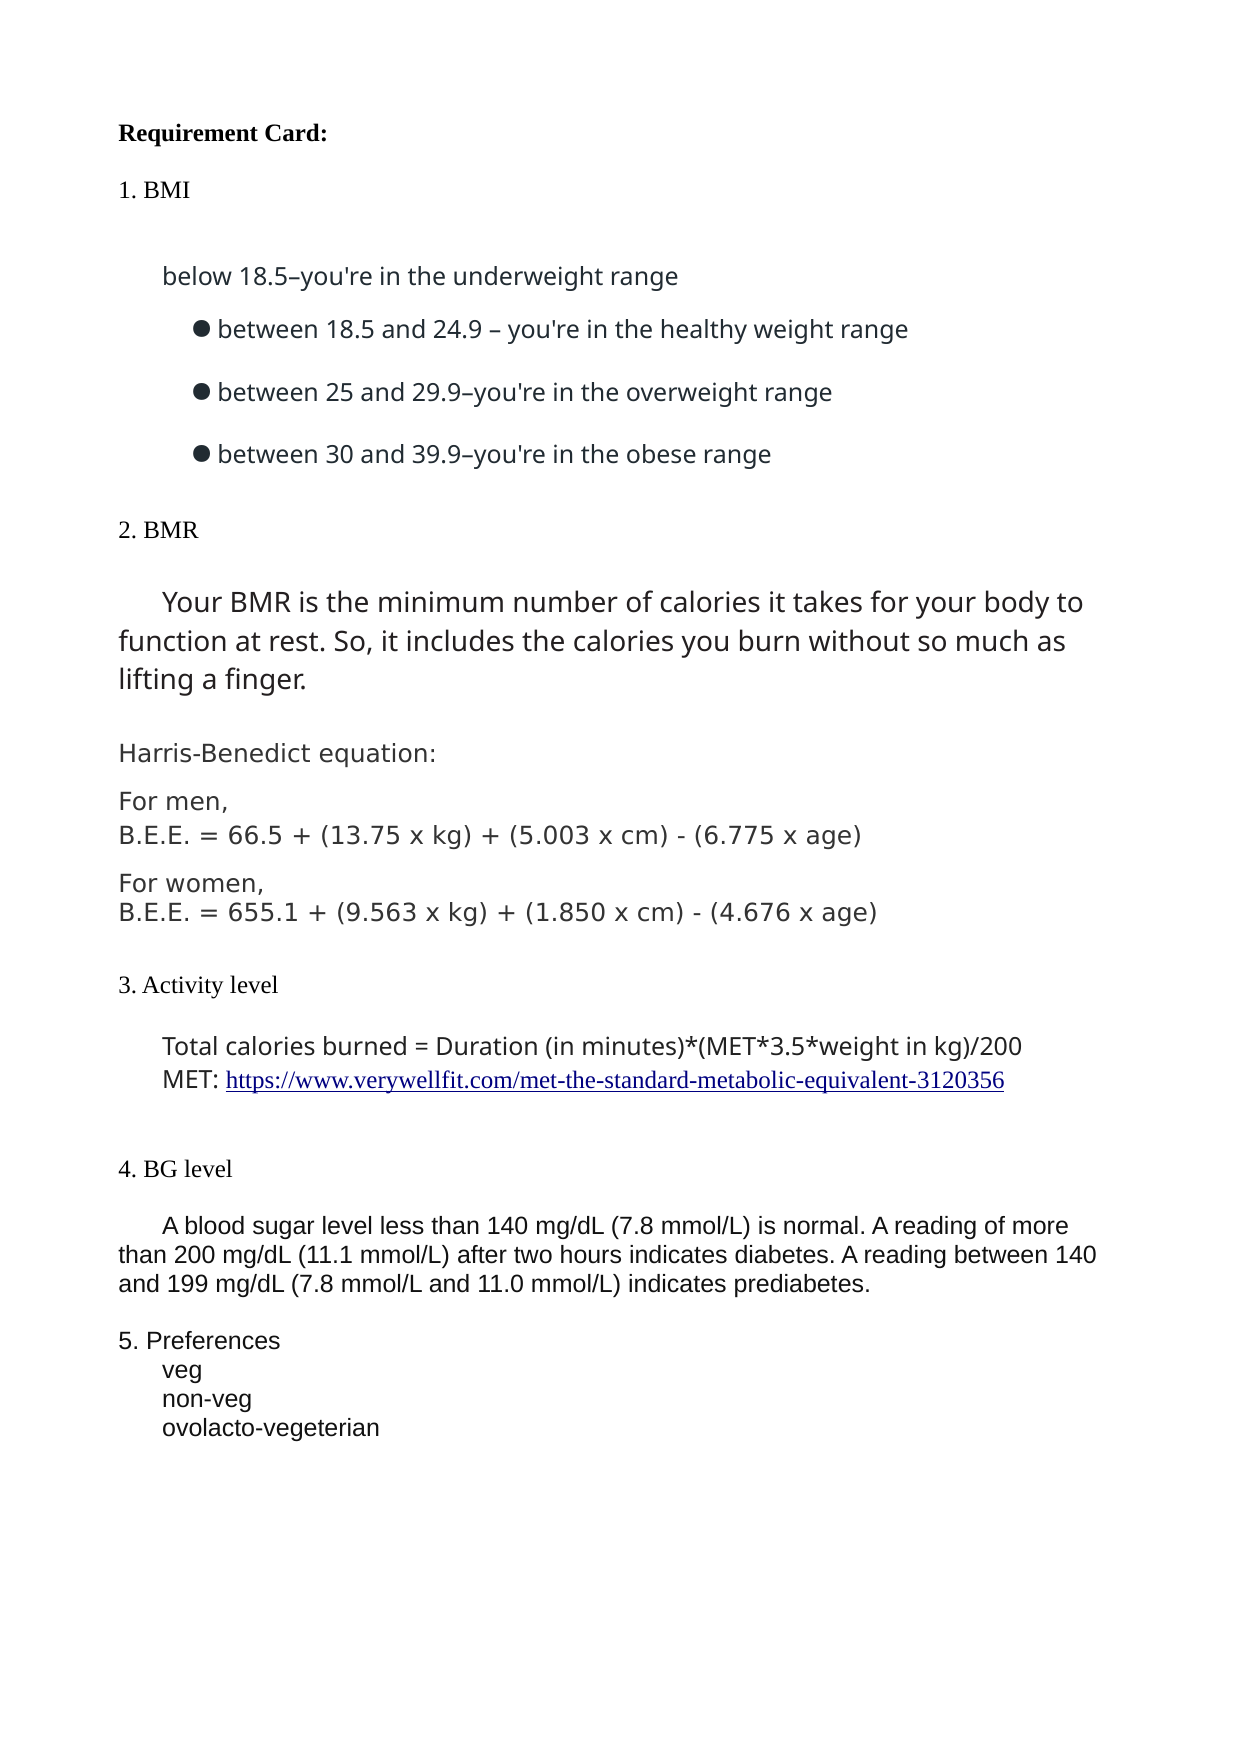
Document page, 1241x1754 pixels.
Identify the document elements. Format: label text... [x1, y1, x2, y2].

text ovolacto-vegeterian [118, 1412, 1122, 1441]
text Your BMR is the minimum number of calories it takes for your body to function at rest. So, it includes the calories you burn without so much as lifting a finger. [118, 583, 1122, 698]
text For women, B.E.E. = 655.1 + (9.563 x kg) + (1.850 x cm) - (4.676 x age) [118, 869, 1122, 927]
list between 25 and 29.9–you're in the overweight range [118, 374, 1122, 408]
text below 18.5–you're in the underweight range [118, 258, 1122, 292]
text A blood sugar level less than 140 mg/dL (7.8 mmol/L) is normal. A reading of more than 200 mg/dL (11.1 mmol/L) after two hours indicates diabetes. A reading between 140 and 199 mg/dL (7.8 mmol/L and 11.0 mmol/L) indicates prediabetes. [118, 1211, 1122, 1297]
text 5. Preferences [118, 1326, 1122, 1355]
text Requirement Card: [118, 118, 1122, 147]
text 3. Activity level [118, 971, 1122, 999]
text 4. BG level [118, 1154, 1122, 1182]
text For men, B.E.E. = 66.5 + (13.75 x kg) + (5.003 x cm) - (6.775 x age) [118, 787, 1122, 850]
text veg [118, 1355, 1122, 1384]
text 2. BMR [118, 516, 1122, 544]
text MET: https://www.verywellfit.com/met-the-standard-metabolic-equivalent-3120356 [118, 1062, 1122, 1096]
text 1. BMI [118, 176, 1122, 204]
list between 18.5 and 24.9 – you're in the healthy weight range [118, 312, 1122, 346]
list between 30 and 39.9–you're in the obese range [118, 437, 1122, 471]
text Harris-Benedict equation: [118, 739, 1122, 768]
text non-veg [118, 1384, 1122, 1412]
text Total calories burned = Duration (in minutes)*(MET*3.5*weight in kg)/200 [118, 1028, 1122, 1062]
